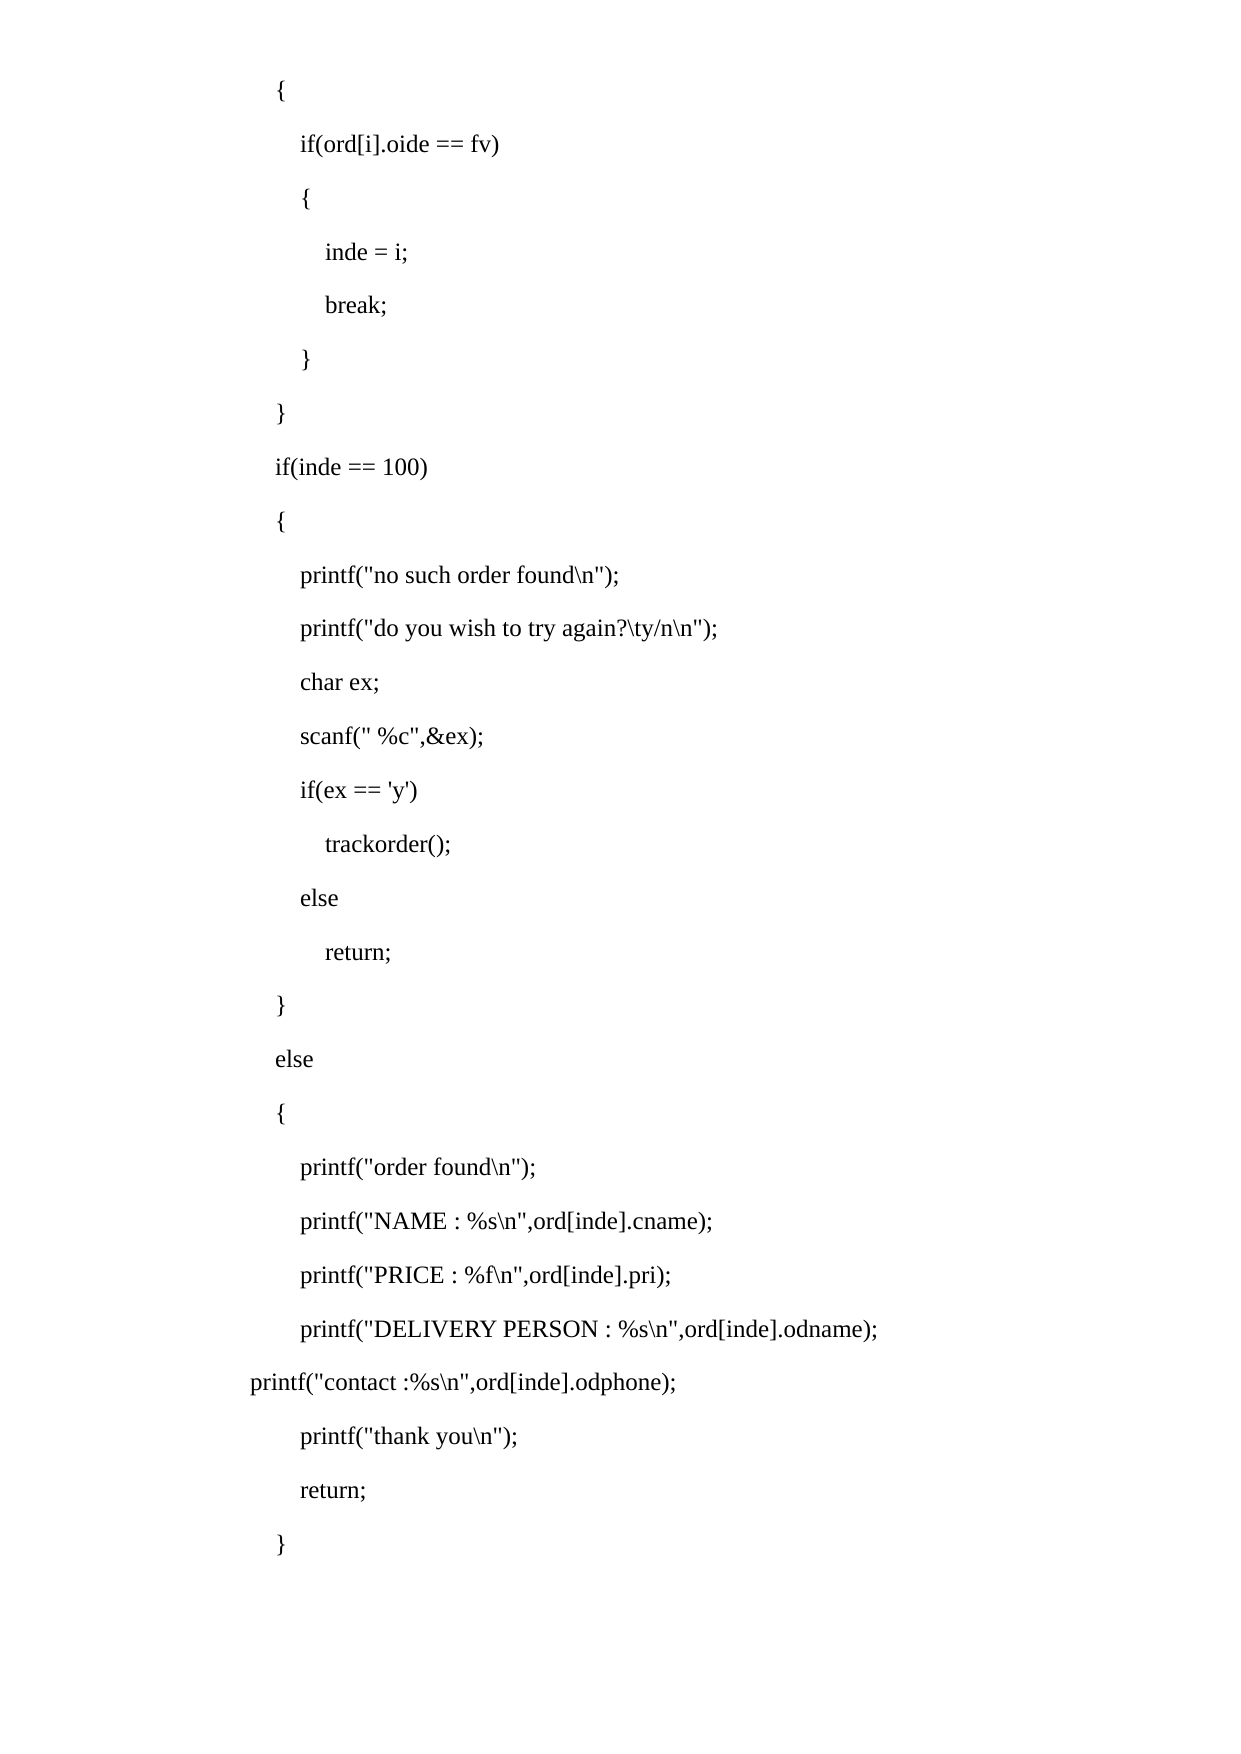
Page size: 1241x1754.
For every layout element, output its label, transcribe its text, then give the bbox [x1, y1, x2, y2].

text if(ex == 'y') [225, 775, 1090, 804]
text printf("NAME : %s\n",ord[inde].cname); [225, 1206, 1090, 1235]
text else [225, 883, 1090, 912]
text { [225, 183, 1090, 211]
text } [225, 1529, 1090, 1558]
text { [225, 1098, 1090, 1127]
text if(ord[i].oide == fv) [225, 129, 1090, 158]
text } [225, 398, 1090, 427]
text trackorder(); [225, 829, 1090, 858]
text } [225, 344, 1090, 373]
text printf("order found\n"); [225, 1152, 1090, 1181]
text printf("thank you\n"); [225, 1421, 1090, 1450]
text printf("do you wish to try again?\ty/n\n"); [225, 613, 1090, 642]
text } [225, 991, 1090, 1019]
text inde = i; [225, 237, 1090, 265]
text break; [225, 290, 1090, 319]
text if(inde == 100) [225, 452, 1090, 481]
text printf("DELIVERY PERSON : %s\n",ord[inde].odname); [225, 1314, 1090, 1342]
text char ex; [225, 667, 1090, 696]
text printf("PRICE : %f\n",ord[inde].pri); [225, 1260, 1090, 1288]
text { [225, 506, 1090, 534]
text return; [225, 1475, 1090, 1504]
text printf("contact :%s\n",ord[inde].odphone); [225, 1367, 1090, 1396]
text { [225, 75, 1090, 104]
text scanf(" %c",&ex); [225, 721, 1090, 750]
text else [225, 1044, 1090, 1073]
text return; [225, 937, 1090, 965]
text printf("no such order found\n"); [225, 560, 1090, 588]
